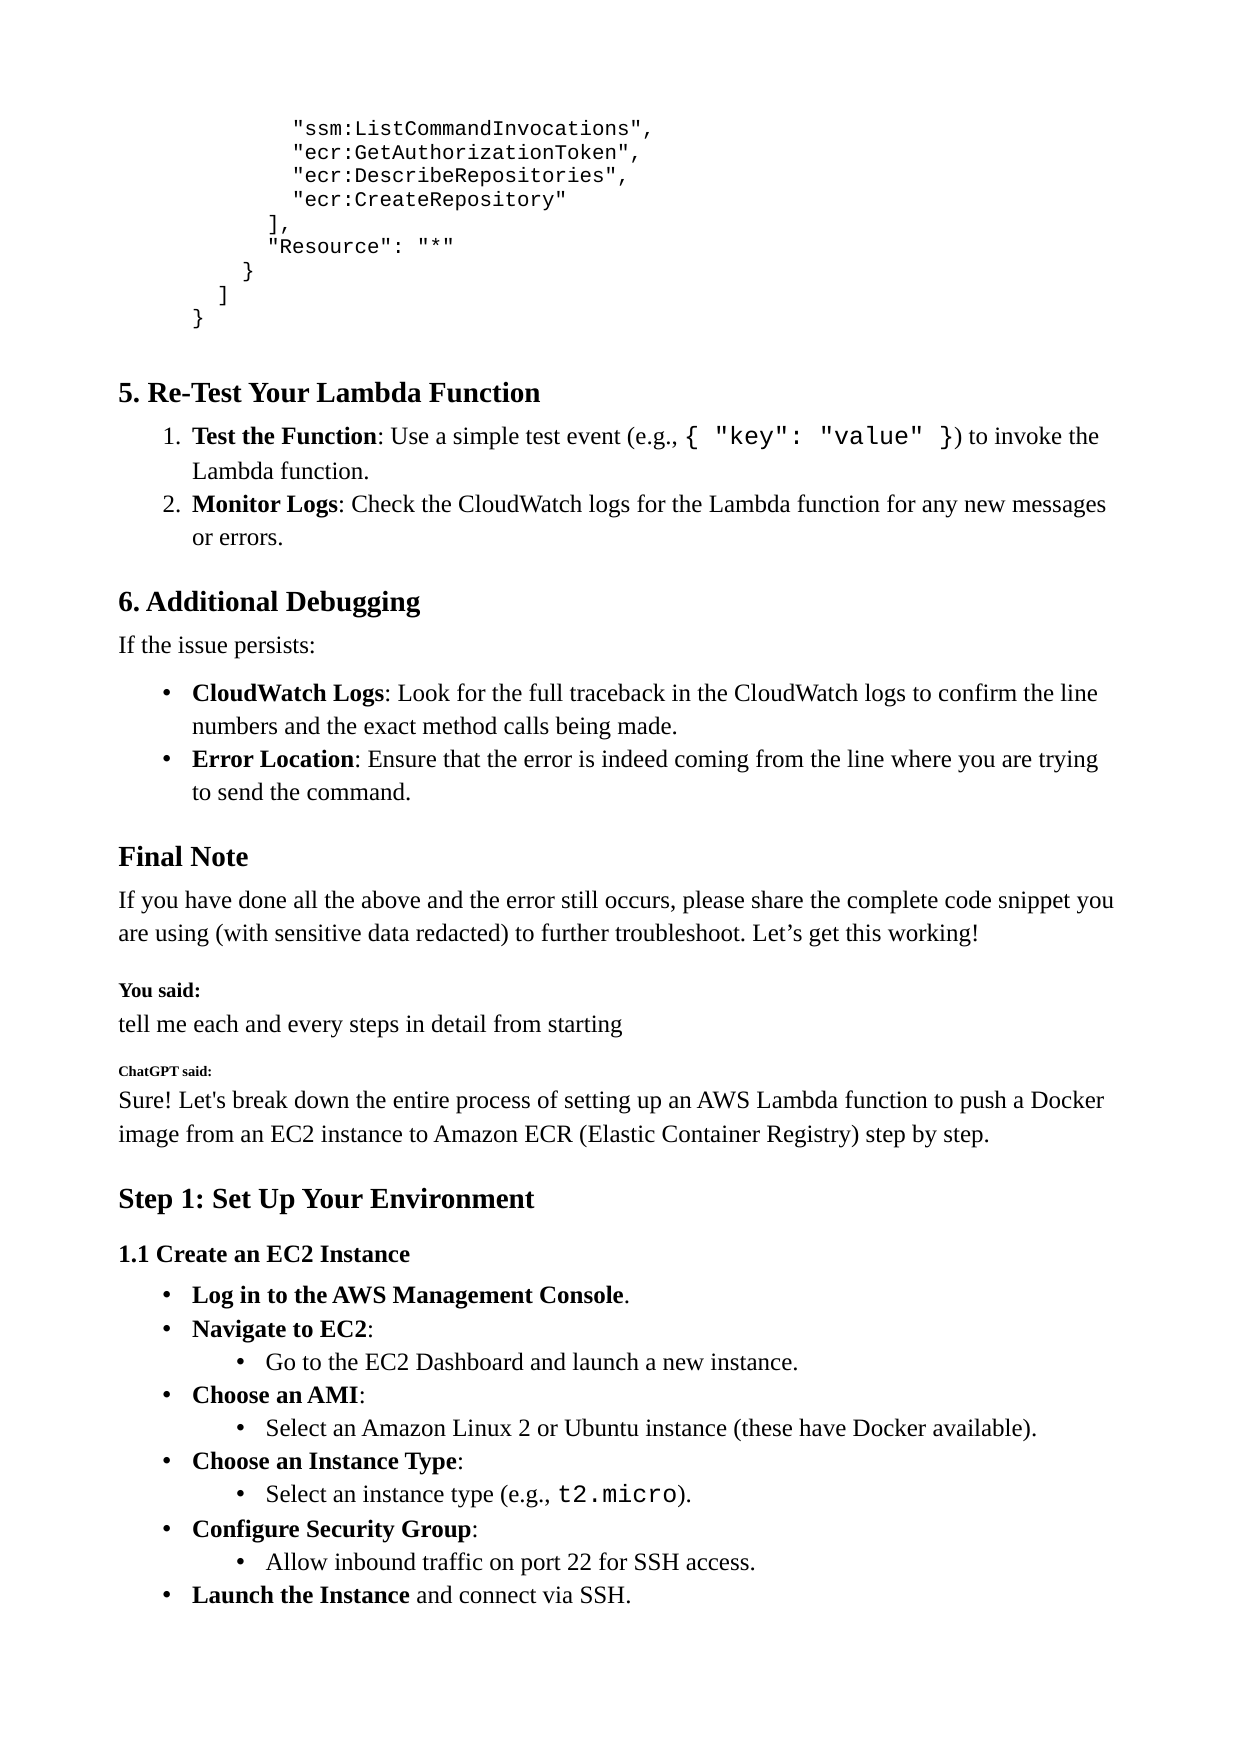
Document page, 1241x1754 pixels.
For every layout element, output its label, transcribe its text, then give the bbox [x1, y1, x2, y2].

subtitle Final Note [118, 839, 1122, 873]
text If the issue persists: [118, 630, 1122, 659]
text Sure! Let's break down the entire process of setting up an AWS Lambda function to push a Docker image from an EC2 instance to Amazon ECR (Elastic Container Registry) step by step. [118, 1086, 1122, 1147]
list Allow inbound traffic on port 22 for SSH access. [236, 1547, 1122, 1576]
list } [162, 260, 1122, 284]
list Choose an Instance Type: [162, 1446, 1122, 1474]
list } [162, 307, 1122, 331]
subtitle ChatGPT said: [118, 1063, 1122, 1079]
list CloudWatch Logs: Look for the full traceback in the CloudWatch logs to confirm the line numbers and the exact method calls being made. [162, 678, 1122, 740]
list "ecr:GetAuthorizationToken", [162, 142, 1122, 165]
list ] [162, 284, 1122, 307]
list Configure Security Group: [162, 1514, 1122, 1543]
list Error Location: Ensure that the error is indeed coming from the line where you are trying to send the command. [162, 744, 1122, 806]
list Navigate to EC2: [162, 1314, 1122, 1342]
list ], [162, 213, 1122, 236]
text If you have done all the above and the error still occurs, please share the complete code snippet you are using (with sensitive data redacted) to further troubleshoot. Let’s get this working! [118, 885, 1122, 947]
subtitle You said: [118, 978, 1122, 1002]
list Log in to the AWS Management Console. [162, 1281, 1122, 1309]
list Select an instance type (e.g., t2.micro). [236, 1479, 1122, 1509]
subtitle 6. Additional Debugging [118, 584, 1122, 618]
subtitle 1.1 Create an EC2 Instance [118, 1239, 1122, 1268]
subtitle 5. Re-Test Your Lambda Function [118, 375, 1122, 408]
list Test the Function: Use a simple test event (e.g., { "key": "value" }) to invoke the Lambda function. [162, 421, 1122, 485]
list "ecr:CreateRepository" [162, 189, 1122, 213]
list Go to the EC2 Dashboard and launch a new instance. [236, 1347, 1122, 1375]
list Choose an AMI: [162, 1380, 1122, 1408]
list "ecr:DescribeRepositories", [162, 165, 1122, 189]
list "ssm:ListCommandInvocations", [162, 118, 1122, 142]
list "Resource": "*" [162, 236, 1122, 260]
text tell me each and every steps in detail from starting [118, 1009, 1122, 1037]
list Monitor Logs: Check the CloudWatch logs for the Lambda function for any new messages or errors. [162, 489, 1122, 551]
list Launch the Instance and connect via SSH. [162, 1580, 1122, 1609]
subtitle Step 1: Set Up Your Environment [118, 1181, 1122, 1214]
list Select an Amazon Linux 2 or Ubuntu instance (these have Docker available). [236, 1413, 1122, 1441]
